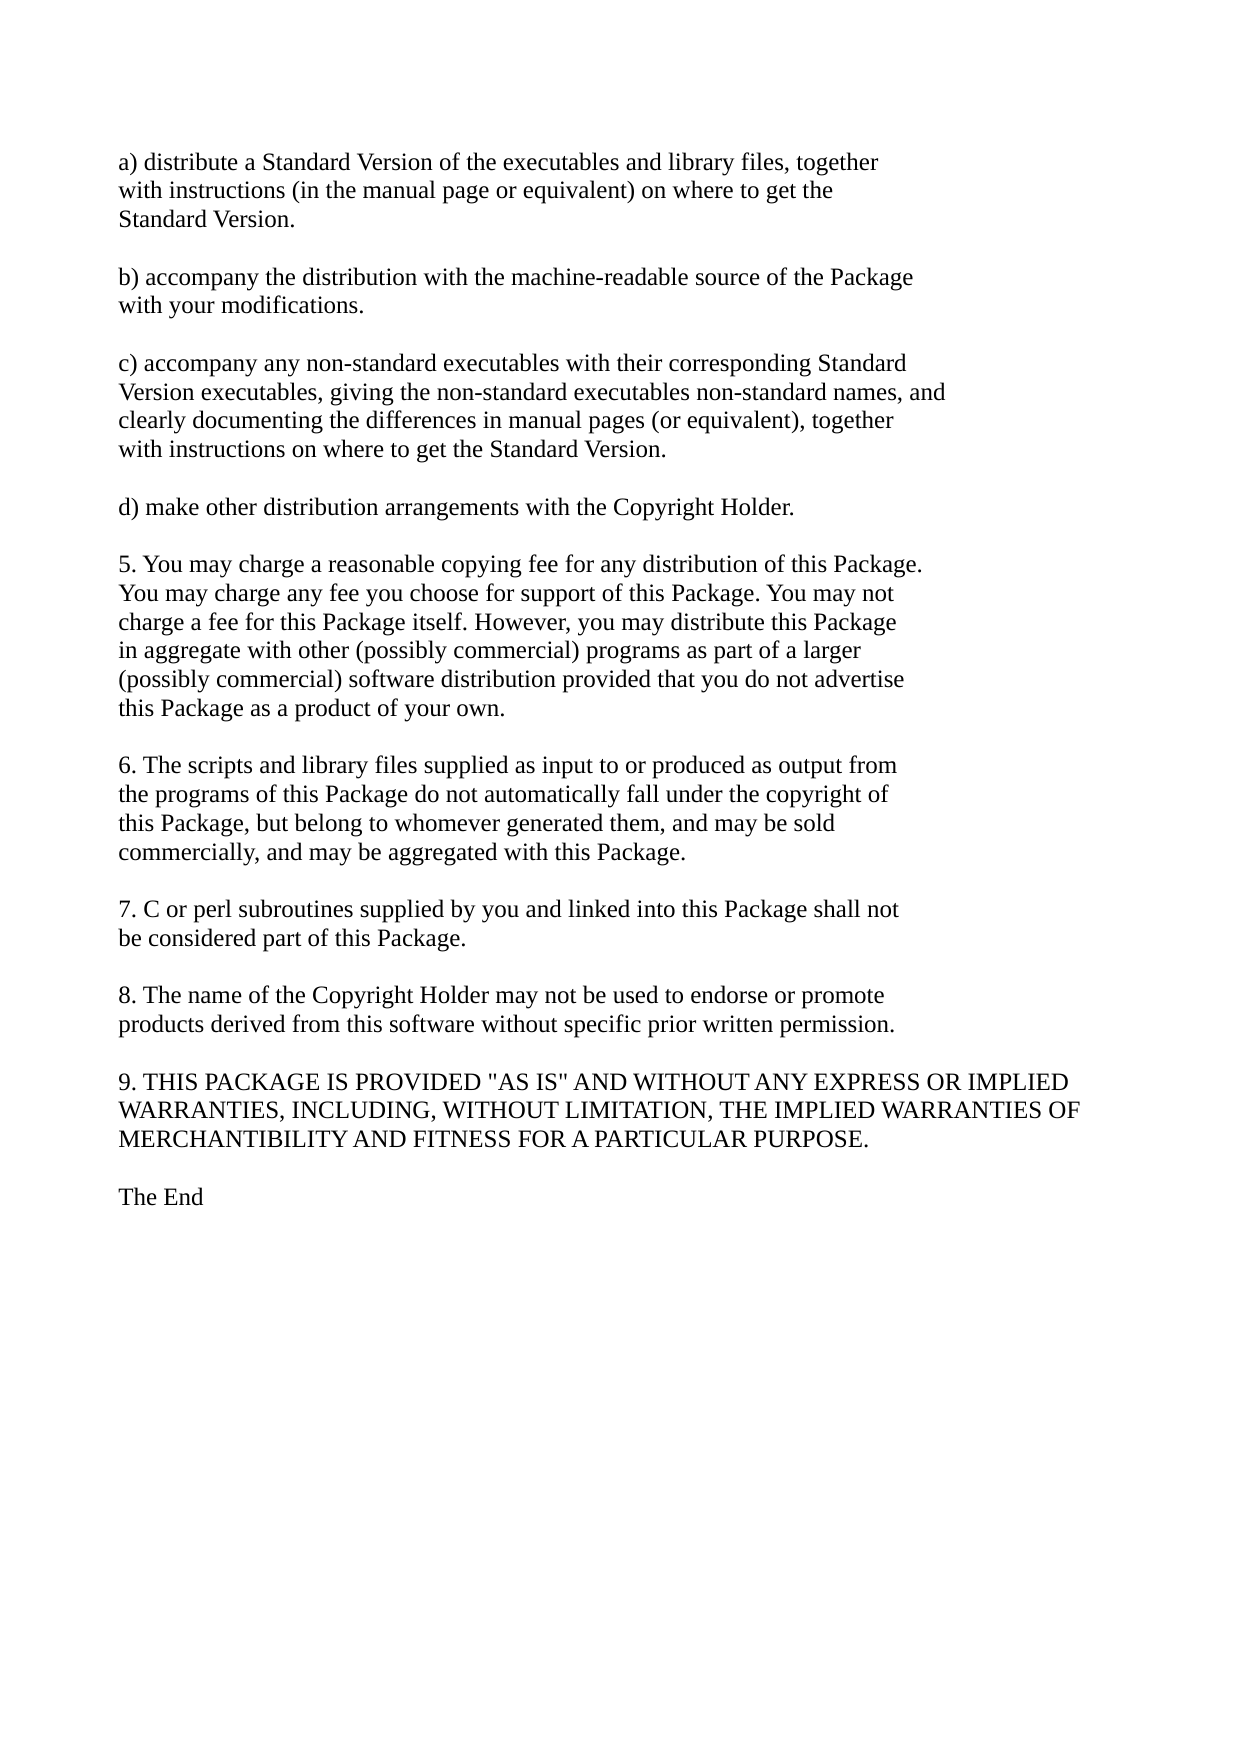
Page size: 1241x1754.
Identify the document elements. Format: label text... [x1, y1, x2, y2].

text Standard Version. [118, 204, 1122, 233]
text You may charge any fee you choose for support of this Package. You may not [118, 578, 1122, 607]
text charge a fee for this Package itself. However, you may distribute this Package [118, 607, 1122, 636]
text a) distribute a Standard Version of the executables and library files, together [118, 147, 1122, 176]
text products derived from this software without specific prior written permission. [118, 1009, 1122, 1038]
text WARRANTIES, INCLUDING, WITHOUT LIMITATION, THE IMPLIED WARRANTIES OF [118, 1096, 1122, 1124]
text 8. The name of the Copyright Holder may not be used to endorse or promote [118, 981, 1122, 1009]
text this Package, but belong to whomever generated them, and may be sold [118, 808, 1122, 837]
text commercially, and may be aggregated with this Package. [118, 837, 1122, 866]
text The End [118, 1182, 1122, 1211]
text with instructions (in the manual page or equivalent) on where to get the [118, 176, 1122, 204]
text 9. THIS PACKAGE IS PROVIDED "AS IS" AND WITHOUT ANY EXPRESS OR IMPLIED [118, 1067, 1122, 1096]
text c) accompany any non-standard executables with their corresponding Standard [118, 348, 1122, 377]
text with your modifications. [118, 291, 1122, 319]
text 7. C or perl subroutines supplied by you and linked into this Package shall not [118, 894, 1122, 923]
text this Package as a product of your own. [118, 693, 1122, 722]
text with instructions on where to get the Standard Version. [118, 434, 1122, 463]
text in aggregate with other (possibly commercial) programs as part of a larger [118, 636, 1122, 664]
text d) make other distribution arrangements with the Copyright Holder. [118, 492, 1122, 521]
text (possibly commercial) software distribution provided that you do not advertise [118, 664, 1122, 693]
text Version executables, giving the non-standard executables non-standard names, and [118, 377, 1122, 406]
text be considered part of this Package. [118, 923, 1122, 952]
text 5. You may charge a reasonable copying fee for any distribution of this Package. [118, 549, 1122, 578]
text 6. The scripts and library files supplied as input to or produced as output from [118, 751, 1122, 779]
text b) accompany the distribution with the machine-readable source of the Package [118, 262, 1122, 291]
text clearly documenting the differences in manual pages (or equivalent), together [118, 406, 1122, 434]
text the programs of this Package do not automatically fall under the copyright of [118, 779, 1122, 808]
text MERCHANTIBILITY AND FITNESS FOR A PARTICULAR PURPOSE. [118, 1124, 1122, 1153]
